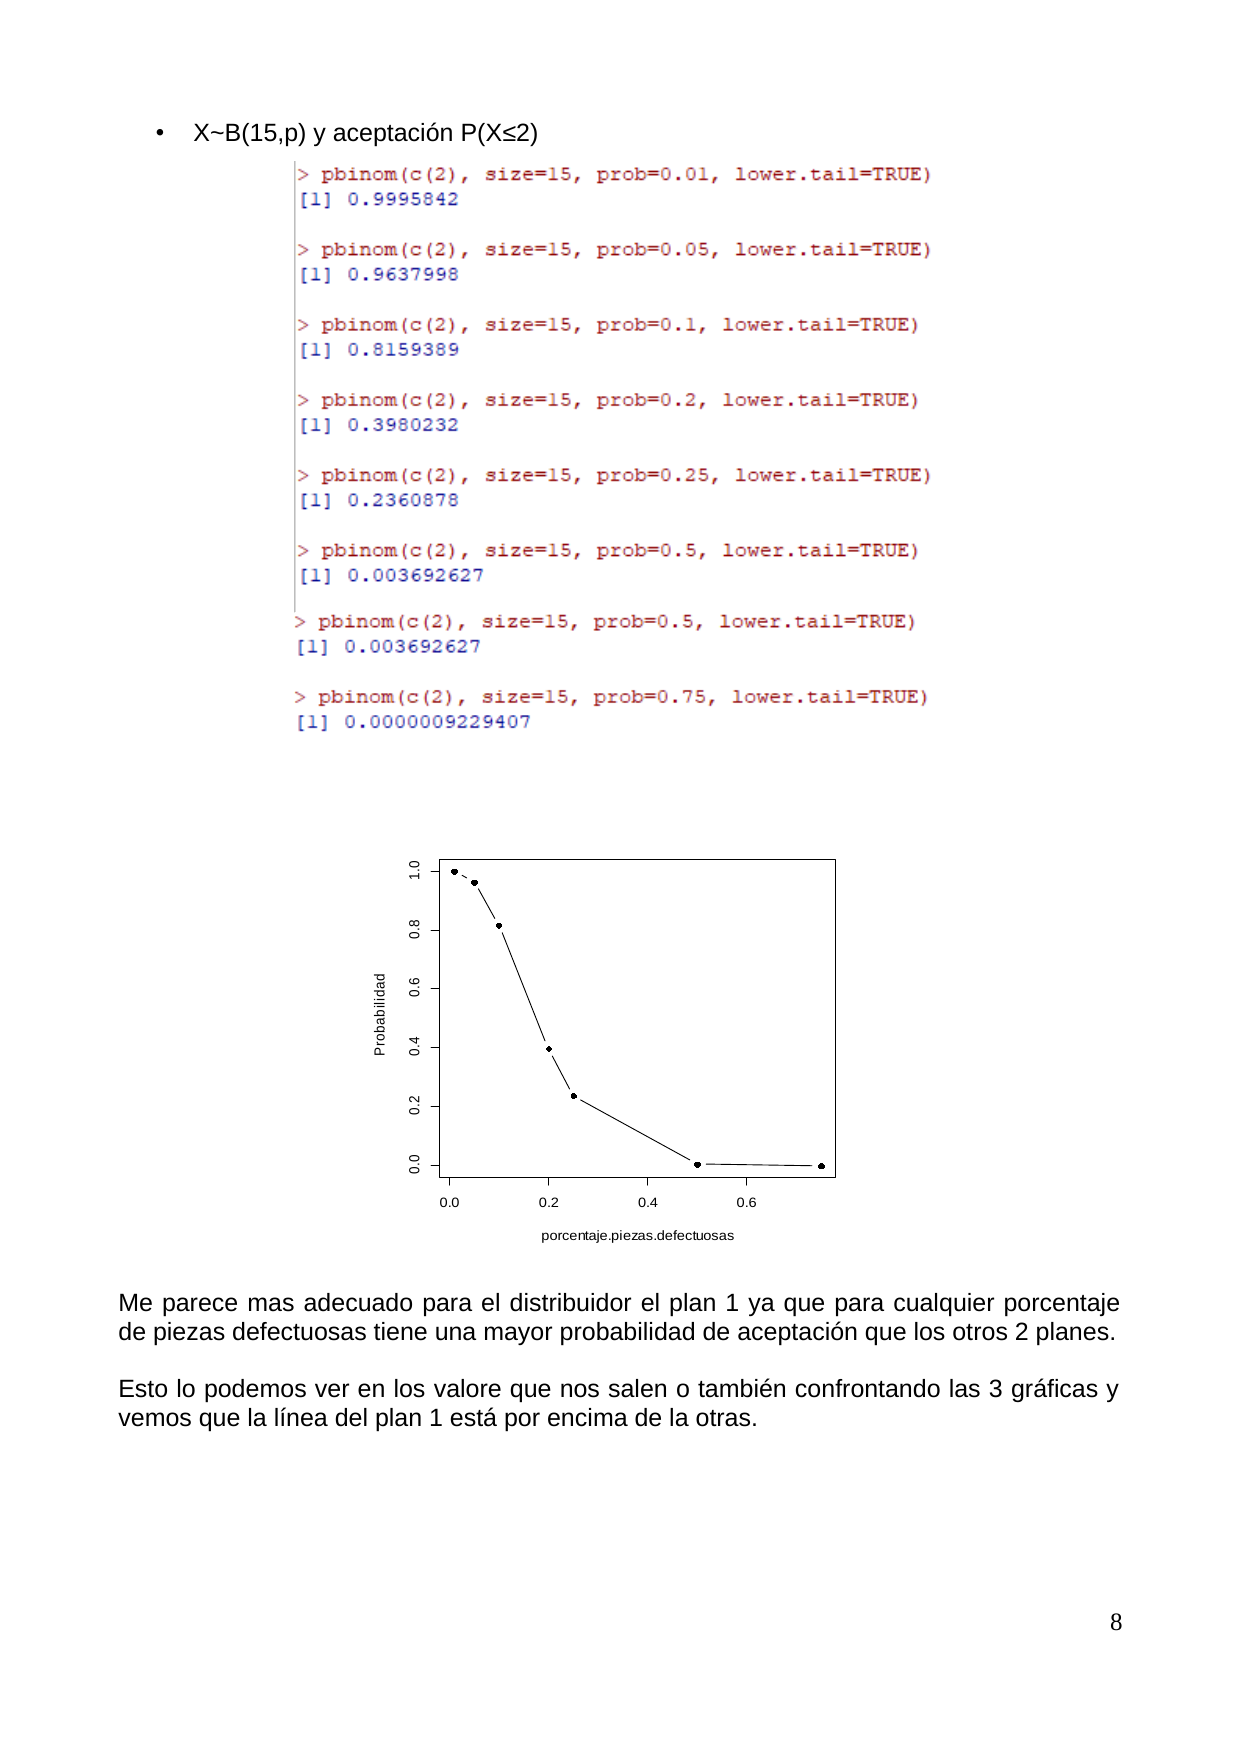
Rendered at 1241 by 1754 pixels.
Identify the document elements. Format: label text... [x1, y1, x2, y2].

text Esto lo podemos ver en los valore que nos salen o también confrontando las 3 gráficas y vemos que la línea del plan 1 está por encima de la otras. [118, 1374, 1122, 1432]
text Me parece mas adecuado para el distribuidor el plan 1 ya que para cualquier porcentaje de piezas defectuosas tiene una mayor probabilidad de aceptación que los otros 2 planes. [118, 1288, 1122, 1346]
picture [294, 161, 946, 736]
list X~B(15,p) y aceptación P(X≤2) [156, 118, 1122, 147]
